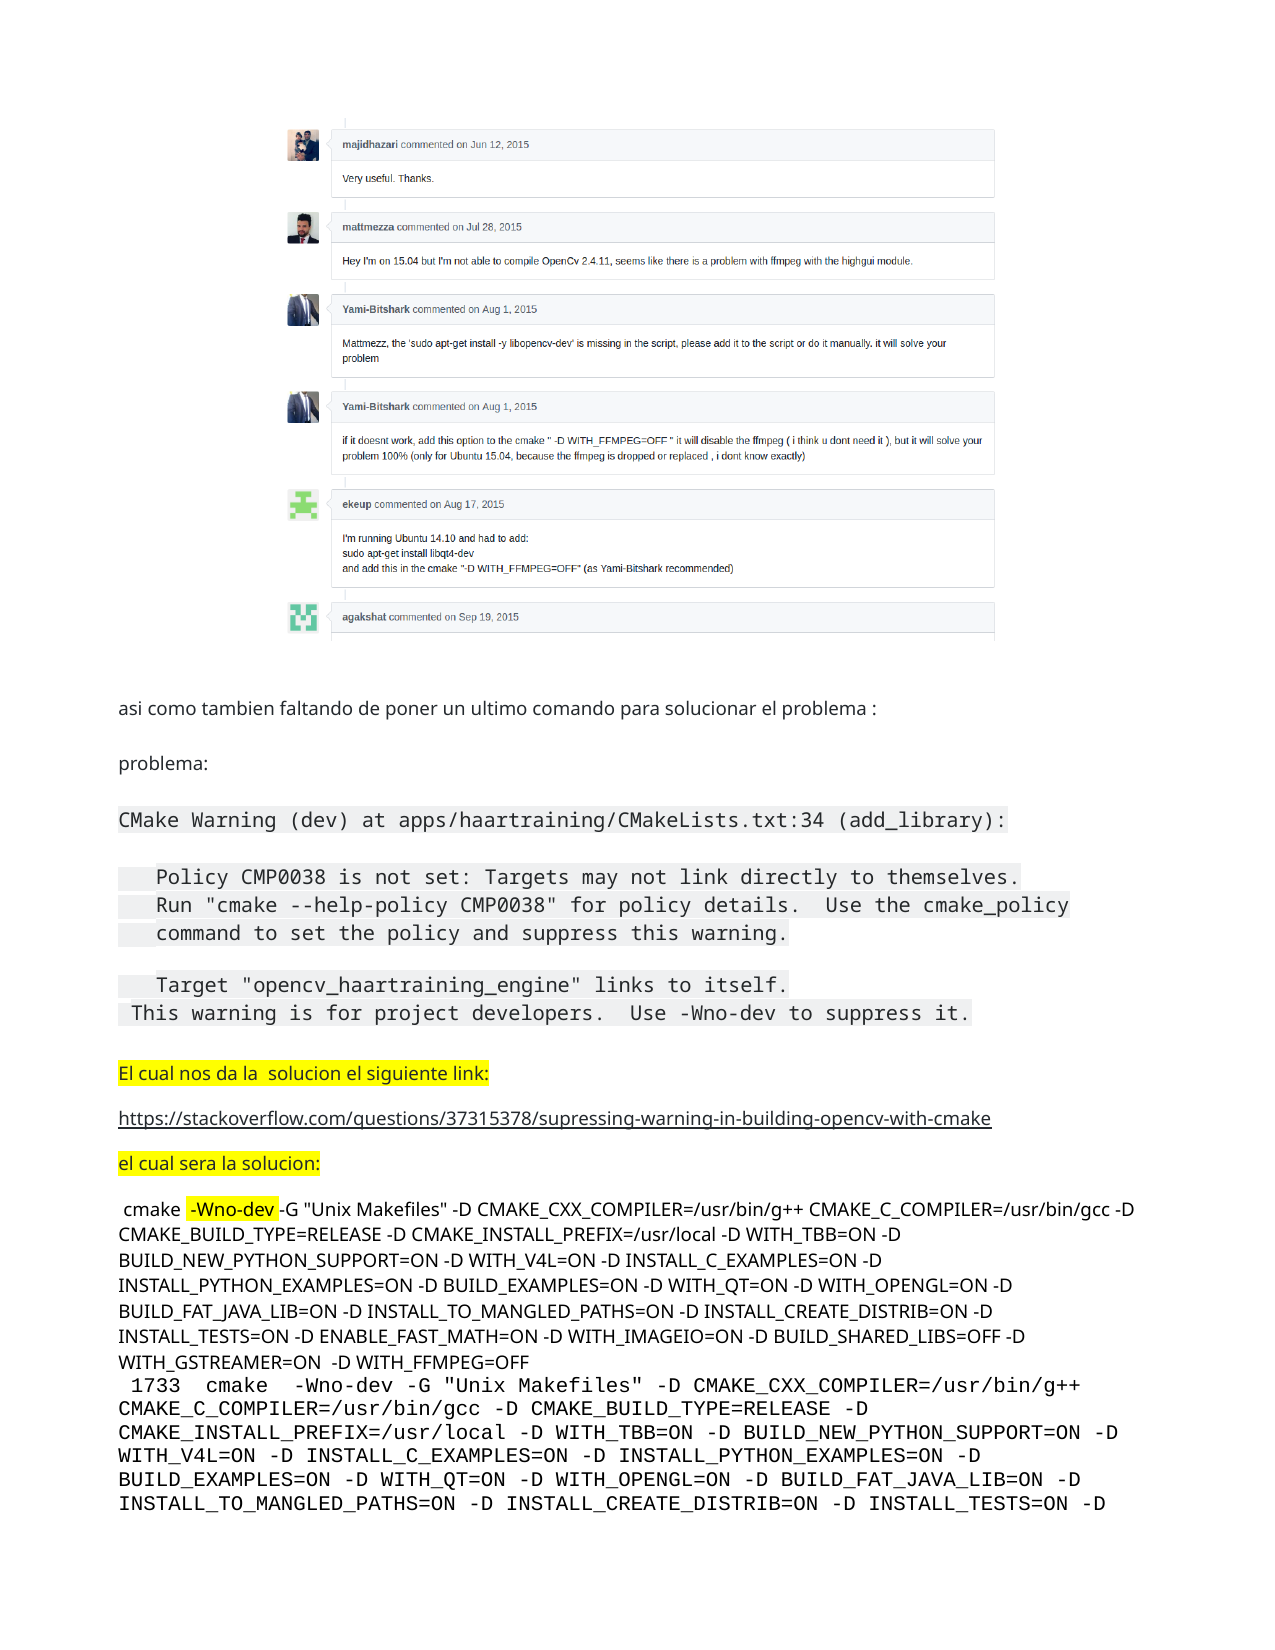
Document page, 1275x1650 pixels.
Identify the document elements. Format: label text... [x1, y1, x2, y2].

text cmake -Wno-dev -G "Unix Makefiles" -D CMAKE_CXX_COMPILER=/usr/bin/g++ CMAKE_C_COMPILER=/usr/bin/gcc -D CMAKE_BUILD_TYPE=RELEASE -D CMAKE_INSTALL_PREFIX=/usr/local -D WITH_TBB=ON -D BUILD_NEW_PYTHON_SUPPORT=ON -D WITH_V4L=ON -D INSTALL_C_EXAMPLES=ON -D INSTALL_PYTHON_EXAMPLES=ON -D BUILD_EXAMPLES=ON -D WITH_QT=ON -D WITH_OPENGL=ON -D BUILD_FAT_JAVA_LIB=ON -D INSTALL_TO_MANGLED_PATHS=ON -D INSTALL_CREATE_DISTRIB=ON -D INSTALL_TESTS=ON -D ENABLE_FAST_MATH=ON -D WITH_IMAGEIO=ON -D BUILD_SHARED_LIBS=OFF -D WITH_GSTREAMER=ON -D WITH_FFMPEG=OFF [118, 1196, 1157, 1374]
text CMake Warning (dev) at apps/haartraining/CMakeLists.txt:34 (add_library): [118, 806, 1157, 833]
text asi como tambien faltando de poner un ultimo comando para solucionar el problema : [118, 696, 1157, 721]
text Run "cmake --help-policy CMP0038" for policy details. Use the cmake_policy [118, 891, 1157, 919]
text command to set the policy and suppress this warning. [118, 919, 1157, 947]
text This warning is for project developers. Use -Wno-dev to suppress it. [118, 998, 1157, 1026]
text El cual nos da la solucion el siguiente link: [118, 1026, 1157, 1086]
text problema: [118, 751, 1157, 776]
text https://stackoverflow.com/questions/37315378/supressing-warning-in-building-opencv-with-cmake [118, 1106, 1157, 1131]
text el cual sera la solucion: [118, 1151, 1157, 1176]
text 1733 cmake -Wno-dev -G "Unix Makefiles" -D CMAKE_CXX_COMPILER=/usr/bin/g++ CMAKE_C_COMPILER=/usr/bin/gcc -D CMAKE_BUILD_TYPE=RELEASE -D CMAKE_INSTALL_PREFIX=/usr/local -D WITH_TBB=ON -D BUILD_NEW_PYTHON_SUPPORT=ON -D WITH_V4L=ON -D INSTALL_C_EXAMPLES=ON -D INSTALL_PYTHON_EXAMPLES=ON -D BUILD_EXAMPLES=ON -D WITH_QT=ON -D WITH_OPENGL=ON -D BUILD_FAT_JAVA_LIB=ON -D INSTALL_TO_MANGLED_PATHS=ON -D INSTALL_CREATE_DISTRIB=ON -D INSTALL_TESTS=ON -D [118, 1374, 1157, 1516]
text Policy CMP0038 is not set: Targets may not link directly to themselves. [118, 863, 1157, 891]
picture [180, 118, 1095, 641]
text Target "opencv_haartraining_engine" links to itself. [118, 970, 1157, 998]
